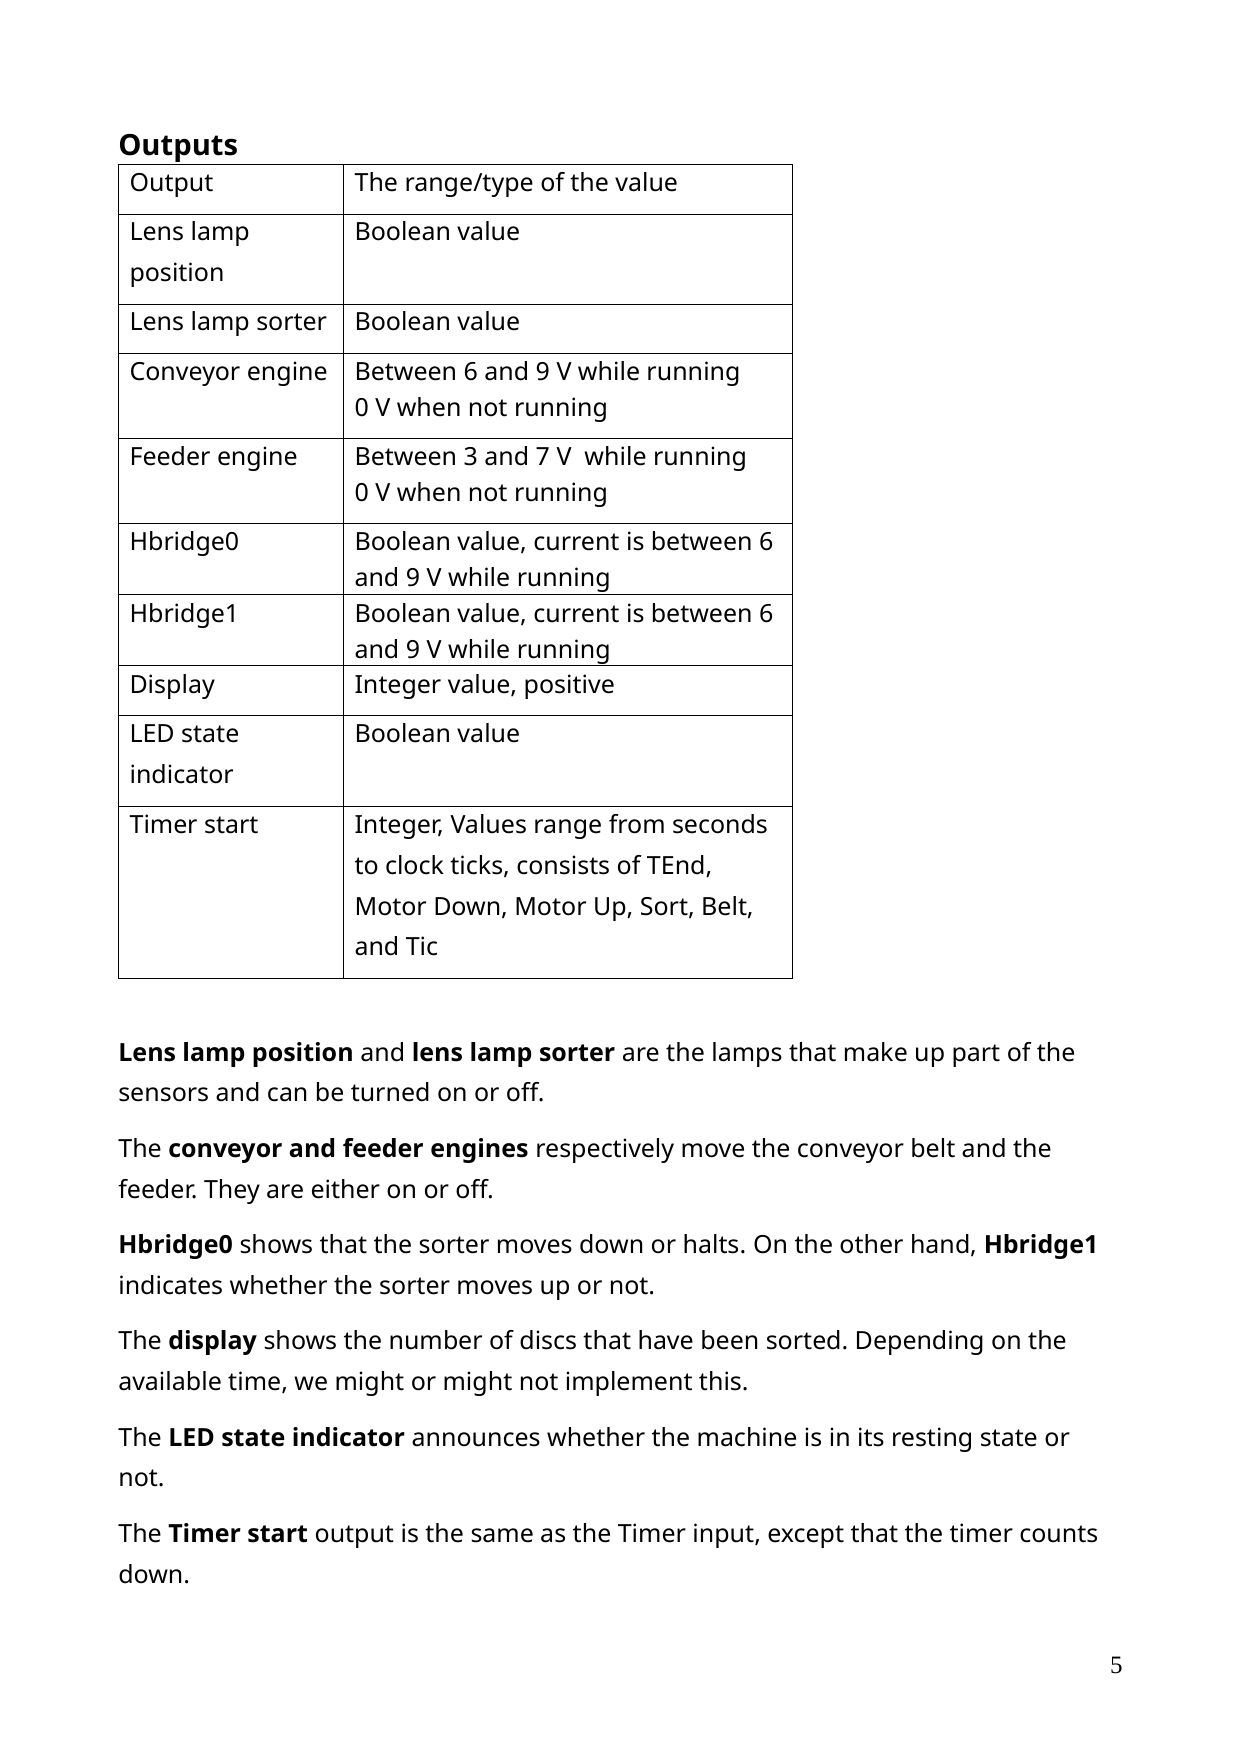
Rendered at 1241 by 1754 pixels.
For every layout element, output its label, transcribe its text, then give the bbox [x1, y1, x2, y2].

text Hbridge0 shows that the sorter moves down or halts. On the other hand, Hbridge1 indicates whether the sorter moves up or not. [118, 1227, 1122, 1302]
table_cell Lens lamp sorter [119, 305, 343, 353]
text The Timer start output is the same as the Timer input, except that the timer counts down. [118, 1515, 1122, 1590]
table_cell Boolean value [344, 215, 792, 303]
table_cell Boolean value [344, 716, 792, 806]
table_cell Boolean value [344, 305, 792, 353]
table_header The range/type of the value [344, 165, 792, 213]
subtitle Outputs [118, 124, 1122, 164]
text The LED state indicator announces whether the machine is in its resting state or not. [118, 1419, 1122, 1494]
table_cell Boolean value, current is between 6 and 9 V while running [344, 595, 792, 665]
table_cell Boolean value, current is between 6 and 9 V while running [344, 524, 792, 594]
table_cell Between 6 and 9 V while running 0 V when not running [344, 354, 792, 438]
table_cell Integer, Values range from seconds to clock ticks, consists of TEnd, Motor Down, Motor Up, Sort, Belt, and Tic [344, 807, 792, 978]
text The conveyor and feeder engines respectively move the conveyor belt and the feeder. They are either on or off. [118, 1130, 1122, 1205]
table_cell Hbridge0 [119, 524, 343, 594]
text Lens lamp position and lens lamp sorter are the lamps that make up part of the sensors and can be turned on or off. [118, 1034, 1122, 1109]
table_cell Feeder engine [119, 439, 343, 523]
table_cell Integer value, positive [344, 666, 792, 715]
text The display shows the number of discs that have been sorted. Depending on the available time, we might or might not implement this. [118, 1323, 1122, 1398]
table_cell Display [119, 666, 343, 715]
table_cell Between 3 and 7 V while running 0 V when not running [344, 439, 792, 523]
table_cell Timer start [119, 807, 343, 978]
table_cell Conveyor engine [119, 354, 343, 438]
table_cell Hbridge1 [119, 595, 343, 665]
table_header Output [119, 165, 343, 213]
table_cell Lens lamp position [119, 215, 343, 303]
table_cell LED state indicator [119, 716, 343, 806]
